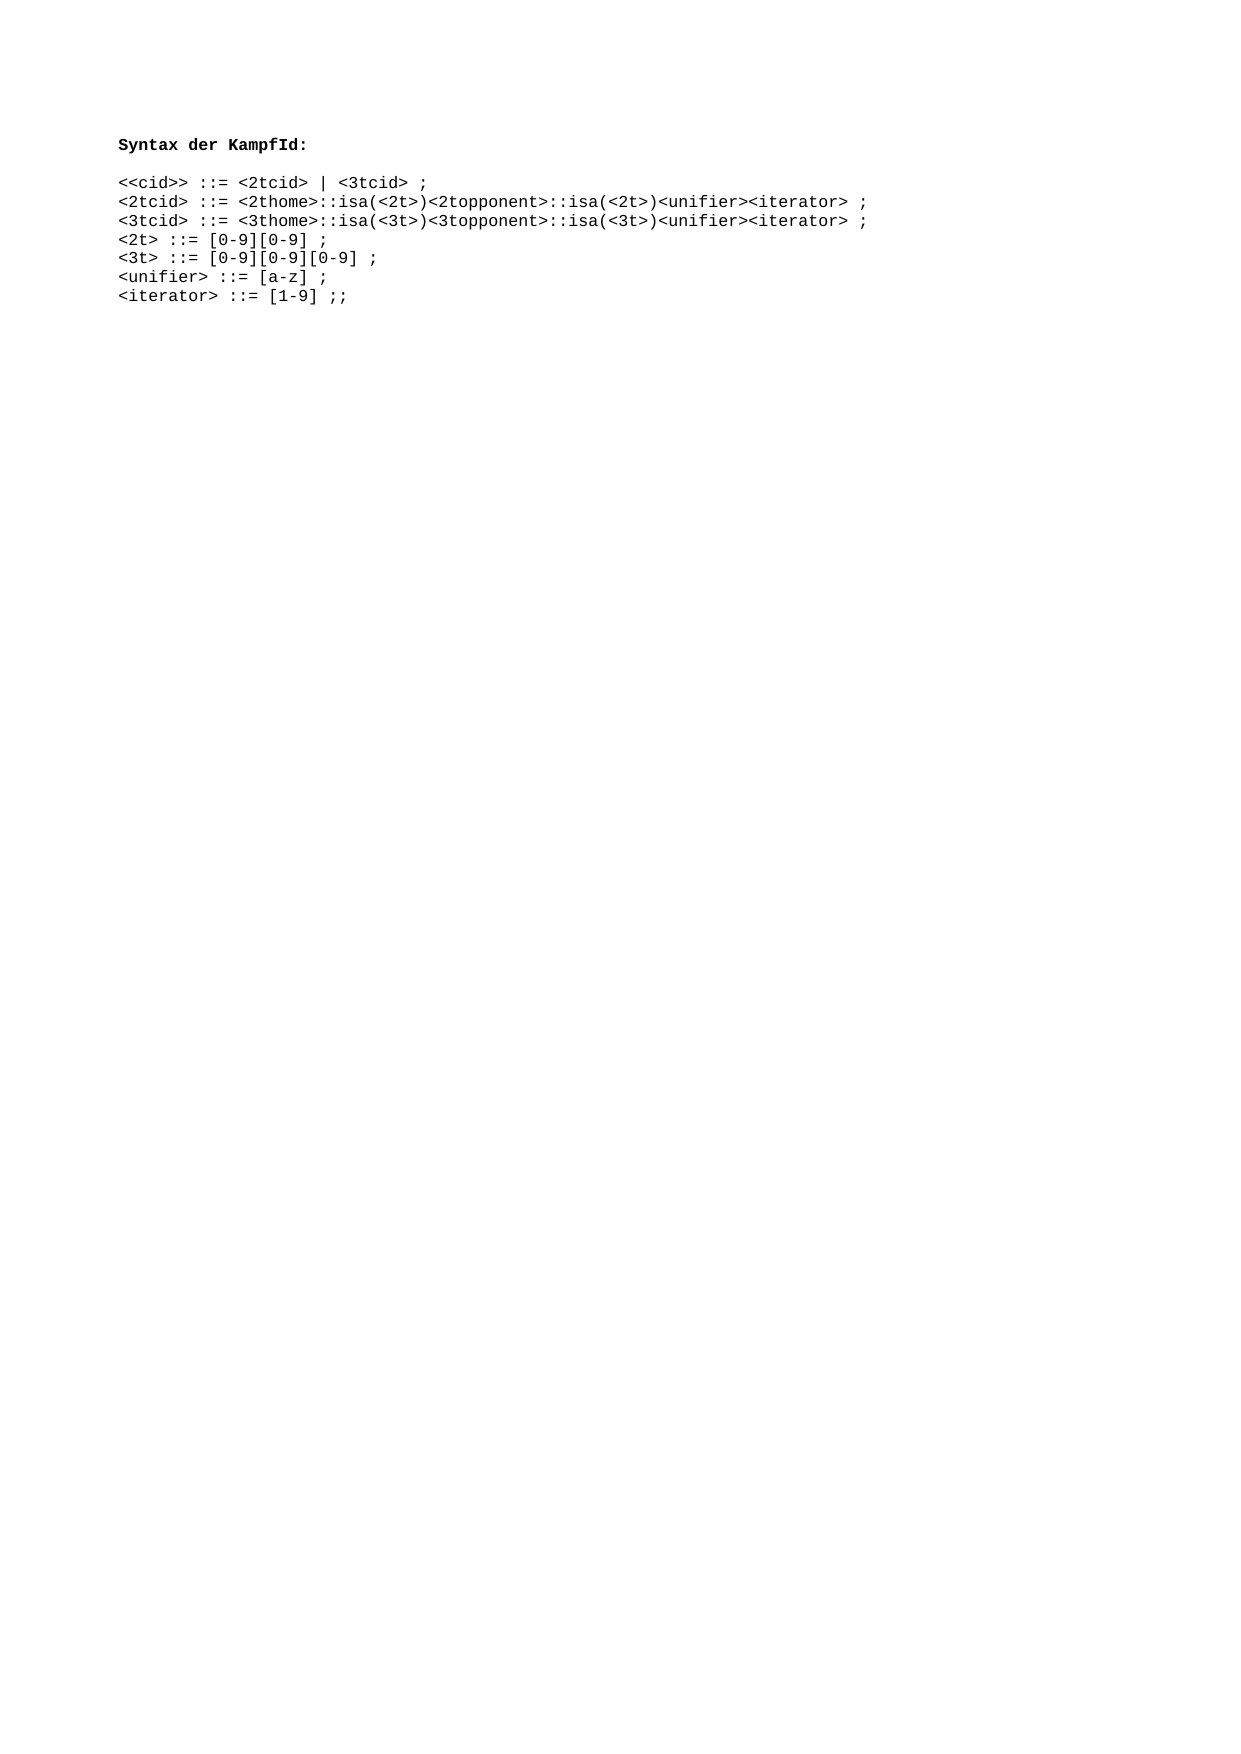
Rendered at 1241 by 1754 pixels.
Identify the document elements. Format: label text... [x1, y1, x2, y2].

text <3t> ::= [0-9][0-9][0-9] ; [118, 250, 1122, 269]
text <<cid>> ::= <2tcid> | <3tcid> ; [118, 175, 1122, 193]
text <2t> ::= [0-9][0-9] ; [118, 231, 1122, 250]
text <unifier> ::= [a-z] ; [118, 269, 1122, 288]
text Syntax der KampfId: [118, 137, 1122, 156]
text <2tcid> ::= <2thome>::isa(<2t>)<2topponent>::isa(<2t>)<unifier><iterator> ; [118, 193, 1122, 212]
text <3tcid> ::= <3thome>::isa(<3t>)<3topponent>::isa(<3t>)<unifier><iterator> ; [118, 212, 1122, 231]
text <iterator> ::= [1-9] ;; [118, 288, 1122, 307]
